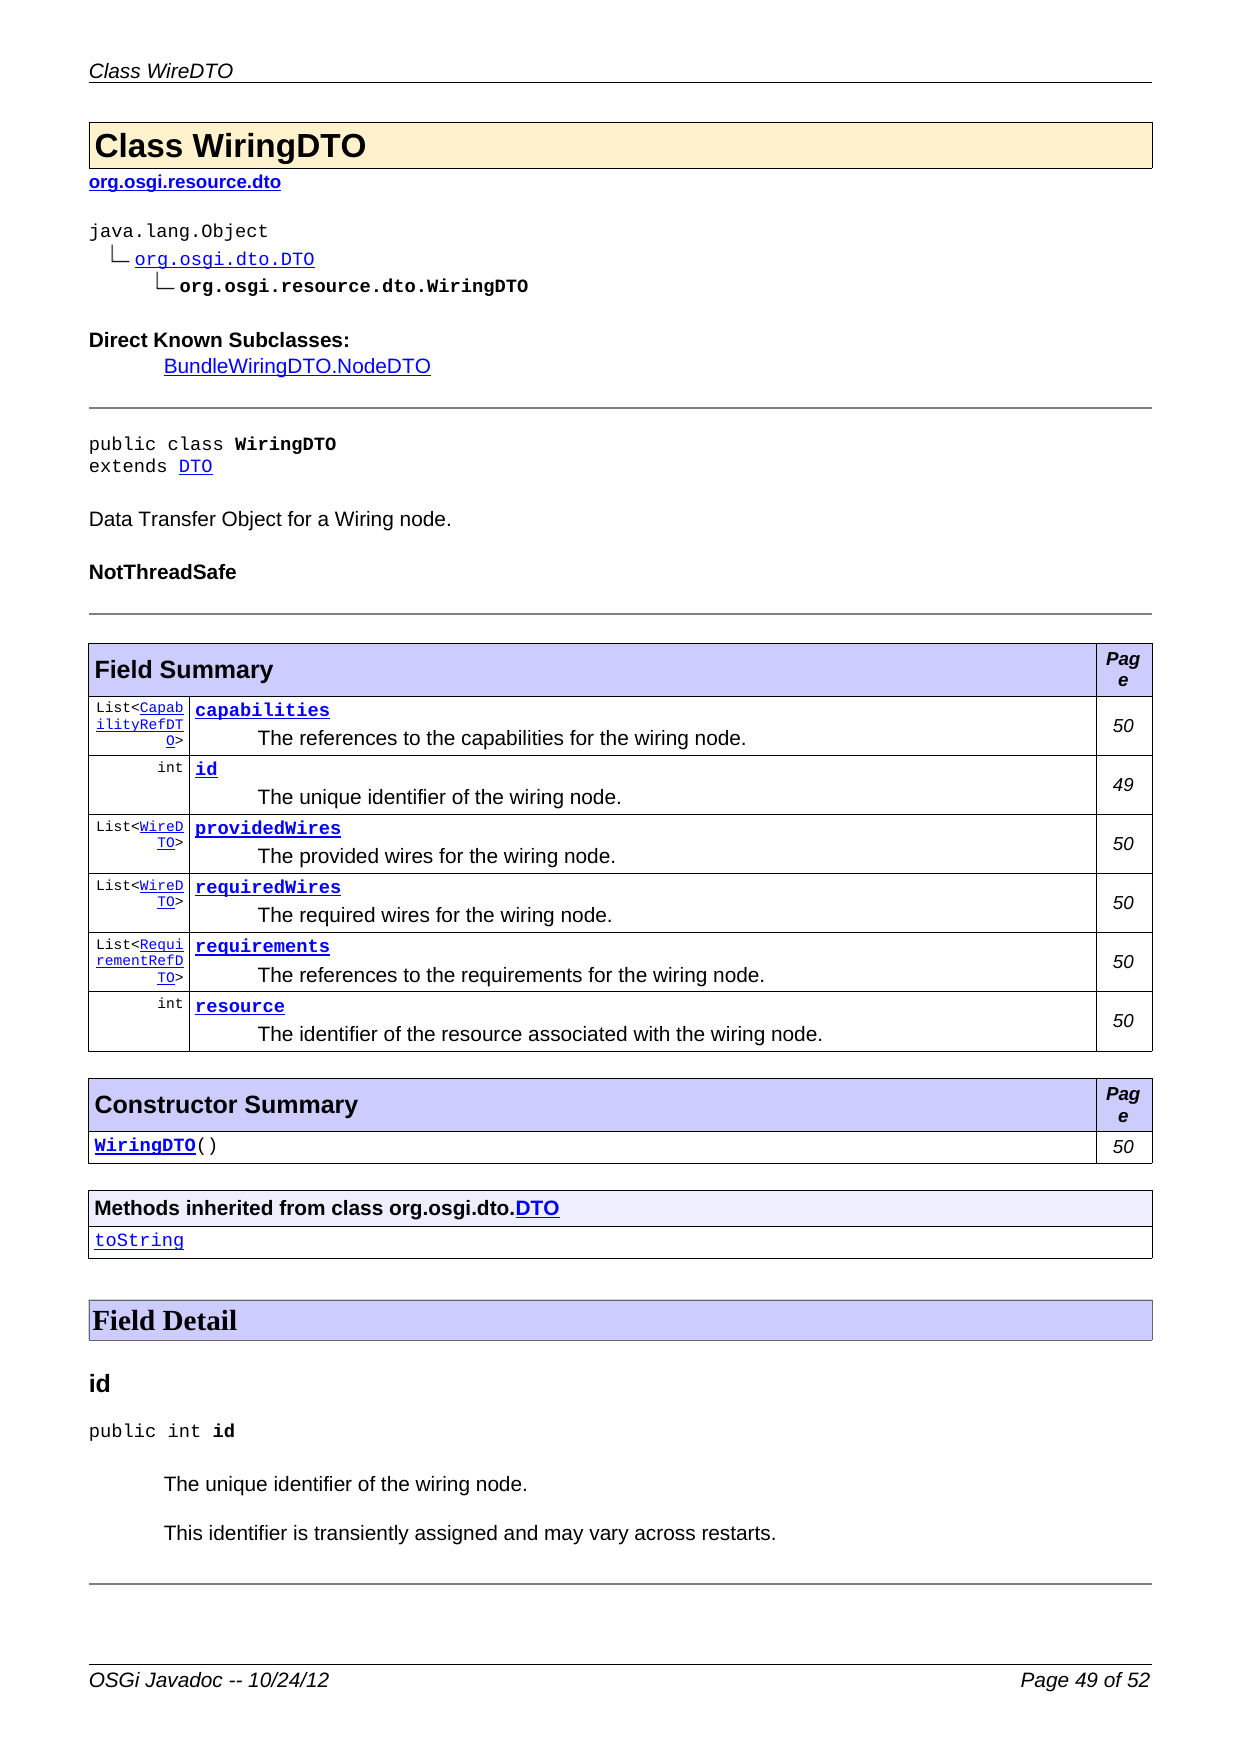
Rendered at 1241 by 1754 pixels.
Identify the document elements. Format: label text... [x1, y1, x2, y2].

picture [111, 243, 135, 266]
table_cell resource The identifier of the resource associated with the wiring node. [190, 992, 1096, 1051]
text BundleWiringDTO.NodeDTO [163, 354, 1152, 378]
text org.osgi.resource.dto [88, 171, 1152, 193]
subtitle Field Detail [90, 1301, 1152, 1340]
table_cell 49 [1097, 756, 1152, 814]
text public class WiringDTO [88, 435, 1152, 456]
text java.lang.Object [88, 222, 1152, 243]
table_cell 50 [1097, 992, 1152, 1051]
table_cell id The unique identifier of the wiring node. [190, 756, 1096, 814]
table_cell requirements The references to the requirements for the wiring node. [190, 933, 1096, 991]
table_header Field Summary [89, 644, 1096, 696]
text This identifier is transiently assigned and may vary across restarts. [163, 1521, 1152, 1545]
table_cell List<WireDTO> [89, 815, 189, 873]
subtitle Direct Known Subclasses: [88, 327, 1152, 351]
table_header Methods inherited from class org.osgi.dto.DTO [89, 1191, 1152, 1226]
table_cell 50 [1097, 874, 1152, 932]
table_cell List<CapabilityRefDTO> [89, 697, 189, 755]
table_cell capabilities The references to the capabilities for the wiring node. [190, 697, 1096, 755]
table_cell 50 [1097, 815, 1152, 873]
table_header Page [1097, 644, 1152, 696]
text The unique identifier of the wiring node. [163, 1472, 1152, 1496]
table_header Page [1097, 1079, 1152, 1131]
table_cell 49 [1097, 697, 1152, 755]
table_cell requiredWires The required wires for the wiring node. [190, 874, 1096, 932]
text org.osgi.dto.DTO [88, 243, 1152, 271]
table_cell int [89, 756, 189, 814]
text extends DTO [88, 456, 1152, 478]
table_header Constructor Summary [89, 1079, 1096, 1131]
text Data Transfer Object for a Wiring node. [88, 507, 1152, 531]
table_cell WiringDTO() [89, 1132, 1096, 1162]
table_cell toString [89, 1227, 1152, 1258]
subtitle id [88, 1369, 1152, 1397]
table_cell List<WireDTO> [89, 874, 189, 932]
text public int id [88, 1422, 1152, 1443]
table_cell 50 [1097, 933, 1152, 991]
text org.osgi.resource.dto.WiringDTO [88, 271, 1152, 298]
table_cell providedWires The provided wires for the wiring node. [190, 815, 1096, 873]
text NotThreadSafe [88, 560, 1152, 584]
table_cell int [89, 992, 189, 1051]
subtitle Class WiringDTO [90, 123, 1152, 168]
picture [156, 270, 180, 293]
table_cell List<RequirementRefDTO> [89, 933, 189, 991]
table_cell 50 [1097, 1132, 1152, 1162]
